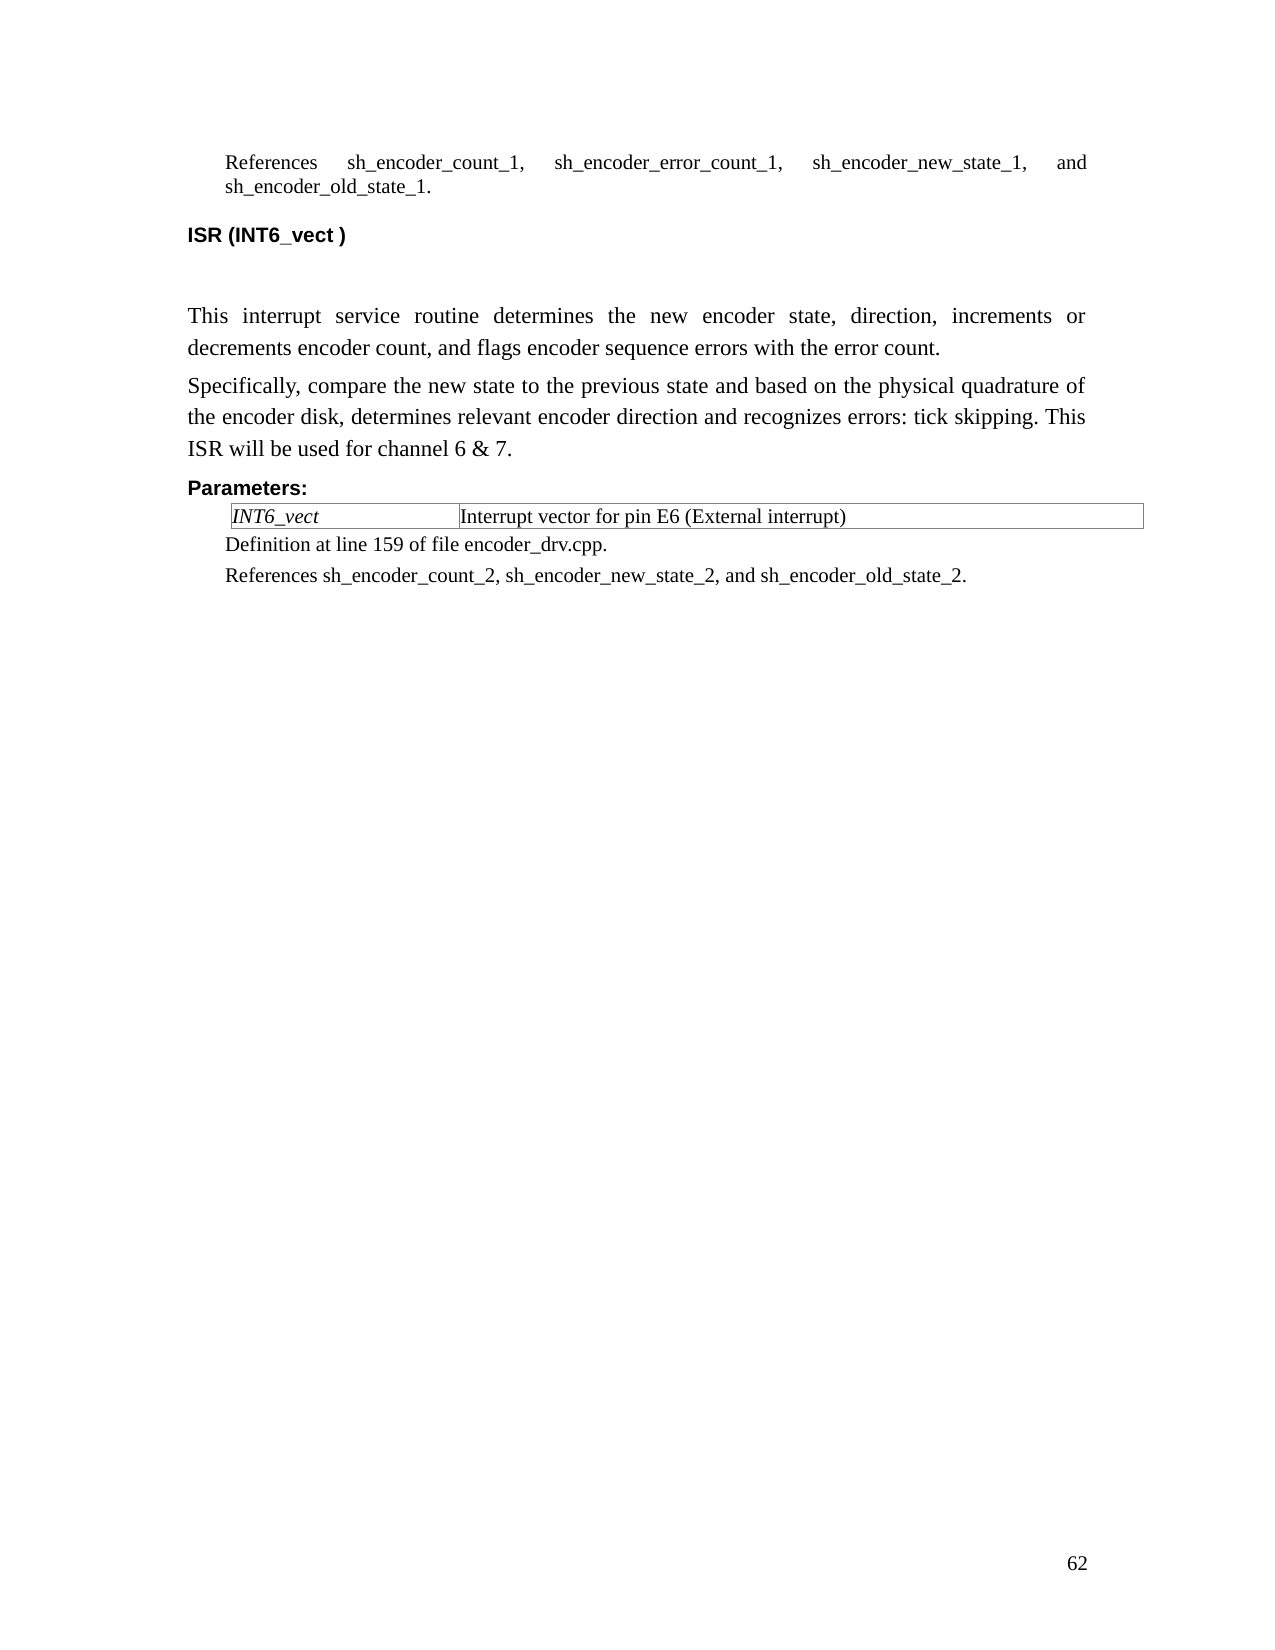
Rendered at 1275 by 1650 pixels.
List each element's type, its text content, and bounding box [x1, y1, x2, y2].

text This interrupt service routine determines the new encoder state, direction, increments or decrements encoder count, and flags encoder sequence errors with the error count. [187, 302, 1087, 360]
text Specifically, compare the new state to the previous state and based on the physical quadrature of the encoder disk, determines relevant encoder direction and recognizes errors: tick skipping. This ISR will be used for channel 6 & 7. [187, 372, 1087, 461]
list Definition at line 159 of file encoder_drv.cpp. [225, 532, 1087, 556]
table_header Interrupt vector for pin E6 (External interrupt) [460, 504, 1143, 528]
table_header INT6_vect [232, 504, 459, 528]
list References sh_encoder_count_1, sh_encoder_error_count_1, sh_encoder_new_state_1, and sh_encoder_old_state_1. [225, 150, 1087, 198]
subtitle Parameters: [187, 476, 1087, 500]
list References sh_encoder_count_2, sh_encoder_new_state_2, and sh_encoder_old_state_2. [225, 562, 1087, 587]
subtitle ISR (INT6_vect ) [187, 223, 1087, 247]
